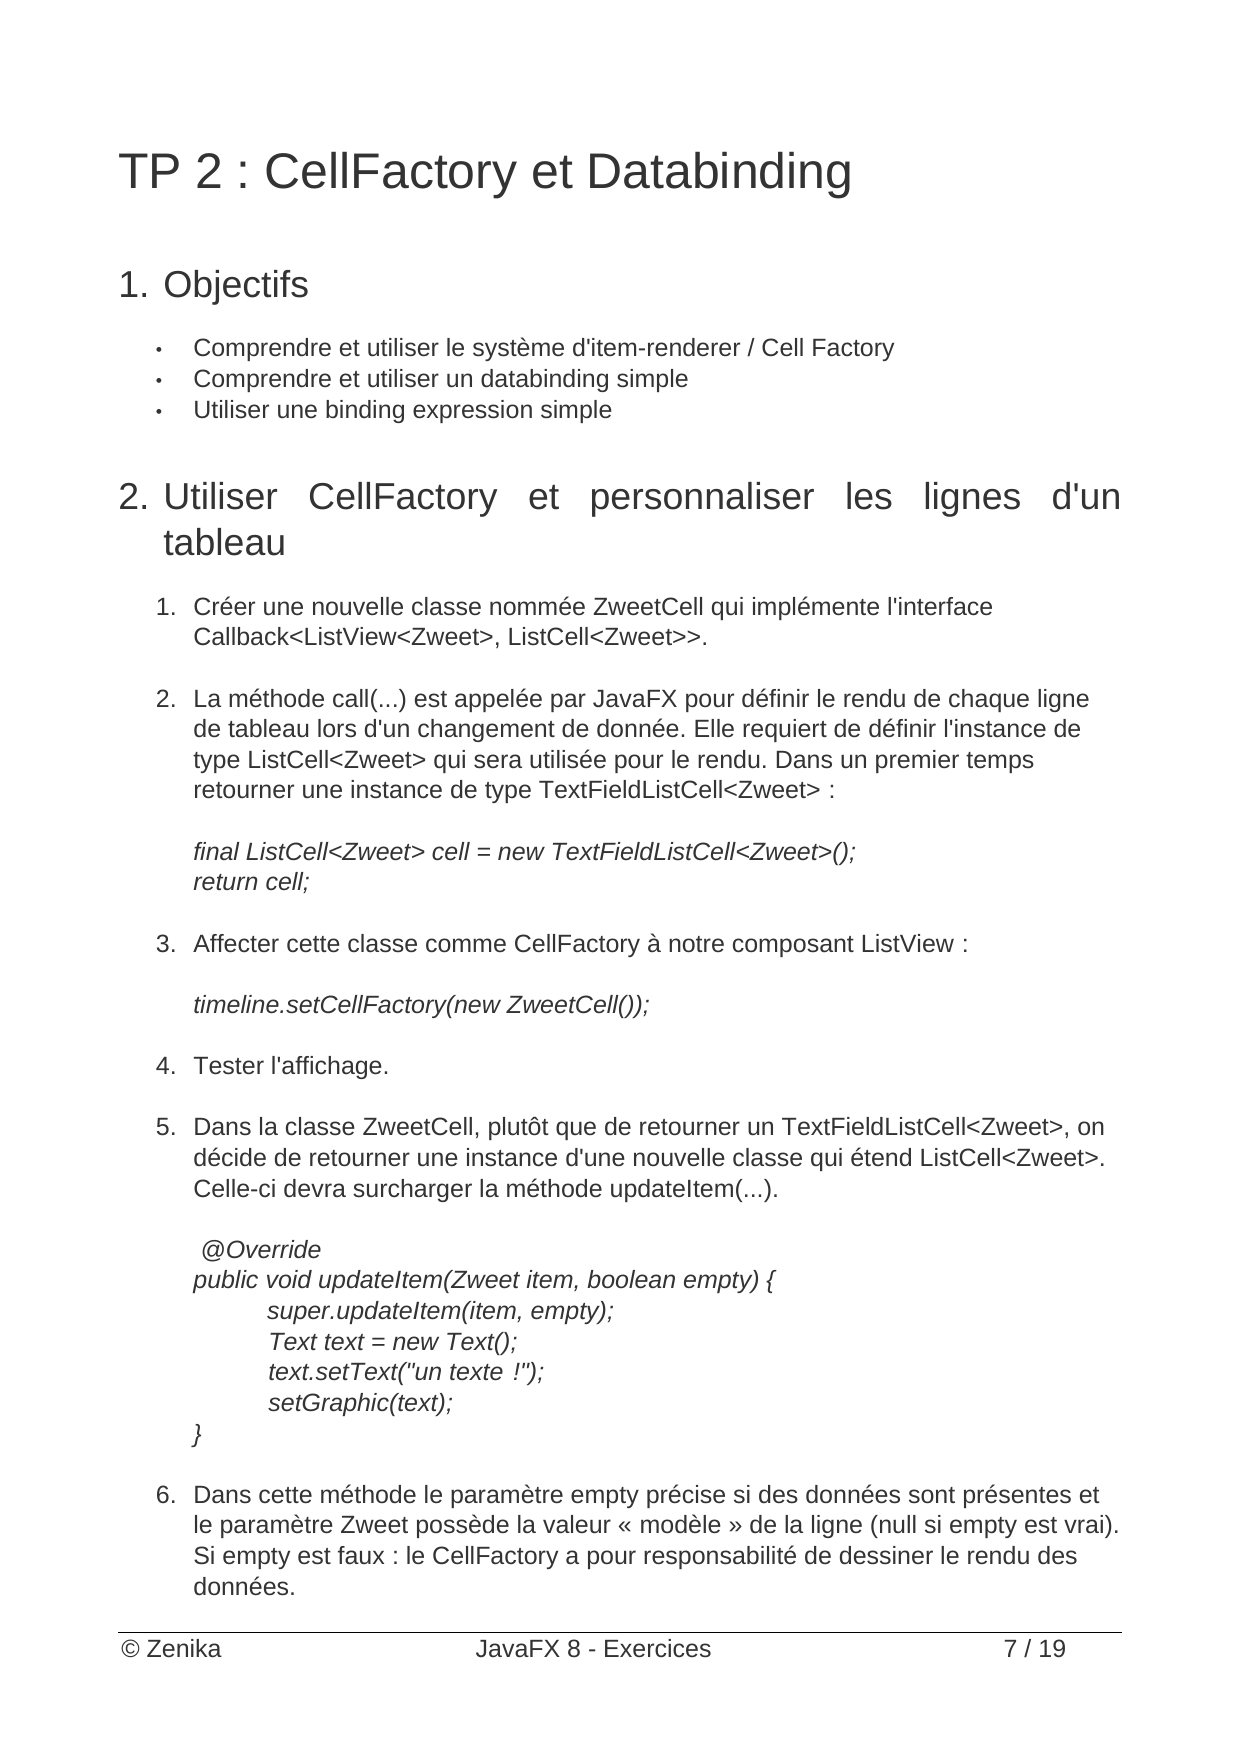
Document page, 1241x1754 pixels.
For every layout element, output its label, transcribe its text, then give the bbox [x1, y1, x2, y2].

list Dans la classe ZweetCell, plutôt que de retourner un TextFieldListCell<Zweet>, on décide de retourner une instance d'une nouvelle classe qui étend ListCell<Zweet>. Celle-ci devra surcharger la méthode updateItem(...). [156, 1113, 1122, 1202]
list setGraphic(text); [231, 1389, 1122, 1417]
subtitle CellFactory et Databinding [118, 143, 1122, 199]
subtitle Objectifs [118, 263, 1122, 305]
list @Override [156, 1205, 1122, 1263]
list Dans cette méthode le paramètre empty précise si des données sont présentes et le paramètre Zweet possède la valeur « modèle » de la ligne (null si empty est vrai). Si empty est faux : le CellFactory a pour responsabilité de dessiner le rendu des données. [156, 1481, 1122, 1600]
subtitle Utiliser CellFactory et personnaliser les lignes d'un tableau [118, 476, 1122, 563]
list } [156, 1419, 1122, 1478]
list Comprendre et utiliser un databinding simple [156, 365, 1122, 393]
list La méthode call(...) est appelée par JavaFX pour définir le rendu de chaque ligne de tableau lors d'un changement de donnée. Elle requiert de définir l'instance de type ListCell<Zweet> qui sera utilisée pour le rendu. Dans un premier temps retourner une instance de type TextFieldListCell<Zweet> : final ListCell<Zweet> cell = new TextFieldListCell<Zweet>(); return cell; [156, 684, 1122, 927]
list text.setText("un texte !"); [231, 1358, 1122, 1386]
list Text text = new Text(); [231, 1327, 1122, 1355]
list Utiliser une binding expression simple [156, 395, 1122, 423]
list Tester l'affichage. [156, 1052, 1122, 1110]
list Comprendre et utiliser le système d'item-renderer / Cell Factory [156, 334, 1122, 362]
list public void updateItem(Zweet item, boolean empty) { super.updateItem(item, empty); [156, 1266, 1122, 1325]
list Créer une nouvelle classe nommée ZweetCell qui implémente l'interface Callback<ListView<Zweet>, ListCell<Zweet>>. [156, 592, 1122, 682]
list Affecter cette classe comme CellFactory à notre composant ListView : timeline.setCellFactory(new ZweetCell()); [156, 929, 1122, 1049]
